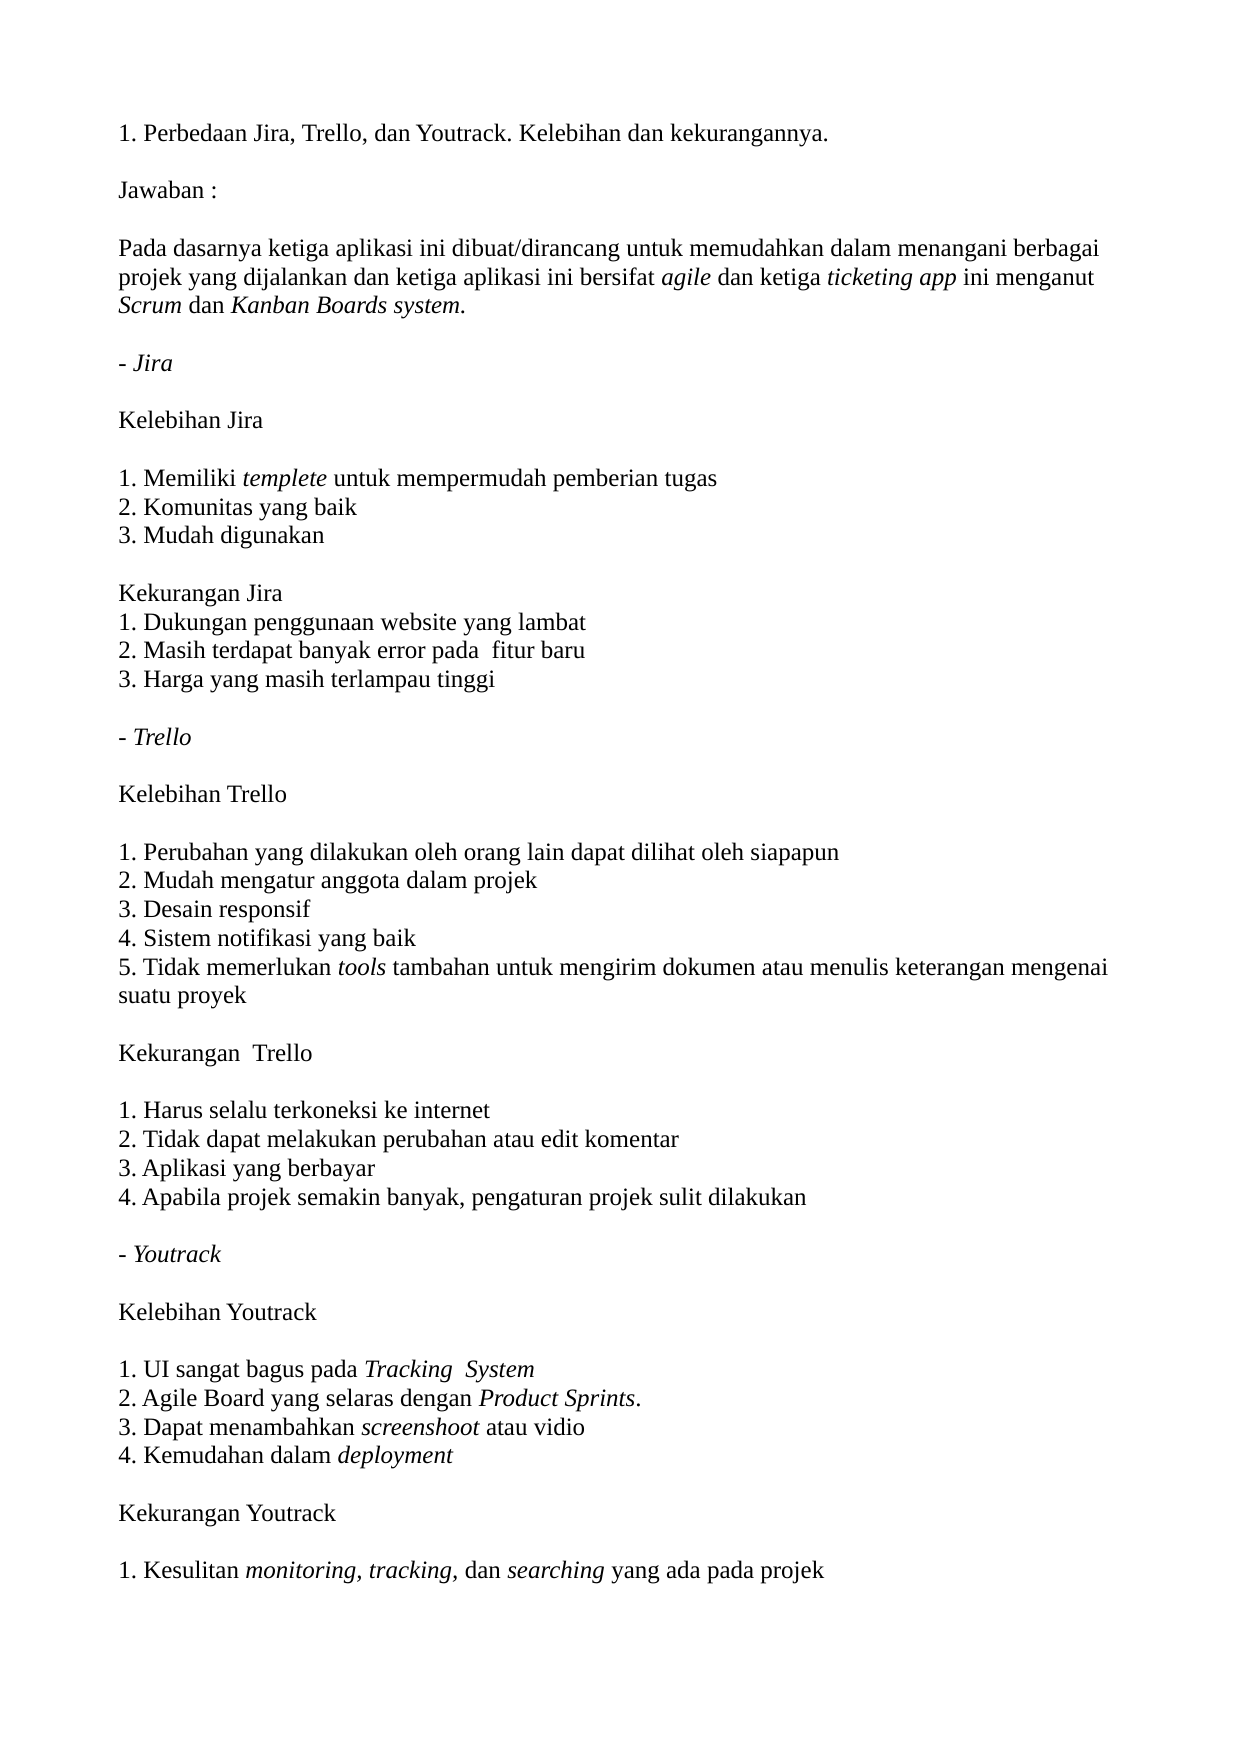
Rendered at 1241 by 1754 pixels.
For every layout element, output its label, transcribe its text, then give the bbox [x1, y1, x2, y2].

text 3. Harga yang masih terlampau tinggi [118, 664, 1122, 693]
text Kekurangan Jira [118, 578, 1122, 607]
text Pada dasarnya ketiga aplikasi ini dibuat/dirancang untuk memudahkan dalam menangani berbagai projek yang dijalankan dan ketiga aplikasi ini bersifat agile dan ketiga ticketing app ini menganut [118, 233, 1122, 291]
text 3. Mudah digunakan [118, 521, 1122, 549]
text 2. Agile Board yang selaras dengan Product Sprints. [118, 1383, 1122, 1412]
text 4. Kemudahan dalam deployment [118, 1441, 1122, 1469]
text Kelebihan Jira [118, 406, 1122, 434]
text 2. Tidak dapat melakukan perubahan atau edit komentar [118, 1124, 1122, 1153]
text Kekurangan Trello [118, 1038, 1122, 1067]
text 2. Komunitas yang baik [118, 492, 1122, 521]
text Jawaban : [118, 176, 1122, 204]
text 3. Aplikasi yang berbayar [118, 1153, 1122, 1182]
text - Jira [118, 348, 1122, 377]
text 1. Perubahan yang dilakukan oleh orang lain dapat dilihat oleh siapapun [118, 837, 1122, 866]
text - Youtrack [118, 1239, 1122, 1268]
text 1. Perbedaan Jira, Trello, dan Youtrack. Kelebihan dan kekurangannya. [118, 118, 1122, 147]
text 1. Kesulitan monitoring, tracking, dan searching yang ada pada projek [118, 1556, 1122, 1584]
text 3. Dapat menambahkan screenshoot atau vidio [118, 1412, 1122, 1441]
text 1. Dukungan penggunaan website yang lambat [118, 607, 1122, 636]
text Kekurangan Youtrack [118, 1498, 1122, 1527]
text 2. Masih terdapat banyak error pada fitur baru [118, 636, 1122, 664]
text 5. Tidak memerlukan tools tambahan untuk mengirim dokumen atau menulis keterangan mengenai suatu proyek [118, 952, 1122, 1009]
text 4. Sistem notifikasi yang baik [118, 923, 1122, 952]
text 3. Desain responsif [118, 894, 1122, 923]
text 4. Apabila projek semakin banyak, pengaturan projek sulit dilakukan [118, 1182, 1122, 1211]
text 1. Memiliki templete untuk mempermudah pemberian tugas [118, 463, 1122, 492]
text - Trello [118, 722, 1122, 751]
text 1. UI sangat bagus pada Tracking System [118, 1354, 1122, 1383]
text Kelebihan Trello [118, 779, 1122, 808]
text 1. Harus selalu terkoneksi ke internet [118, 1096, 1122, 1124]
text Scrum dan Kanban Boards system. [118, 291, 1122, 319]
text Kelebihan Youtrack [118, 1297, 1122, 1326]
text 2. Mudah mengatur anggota dalam projek [118, 866, 1122, 894]
